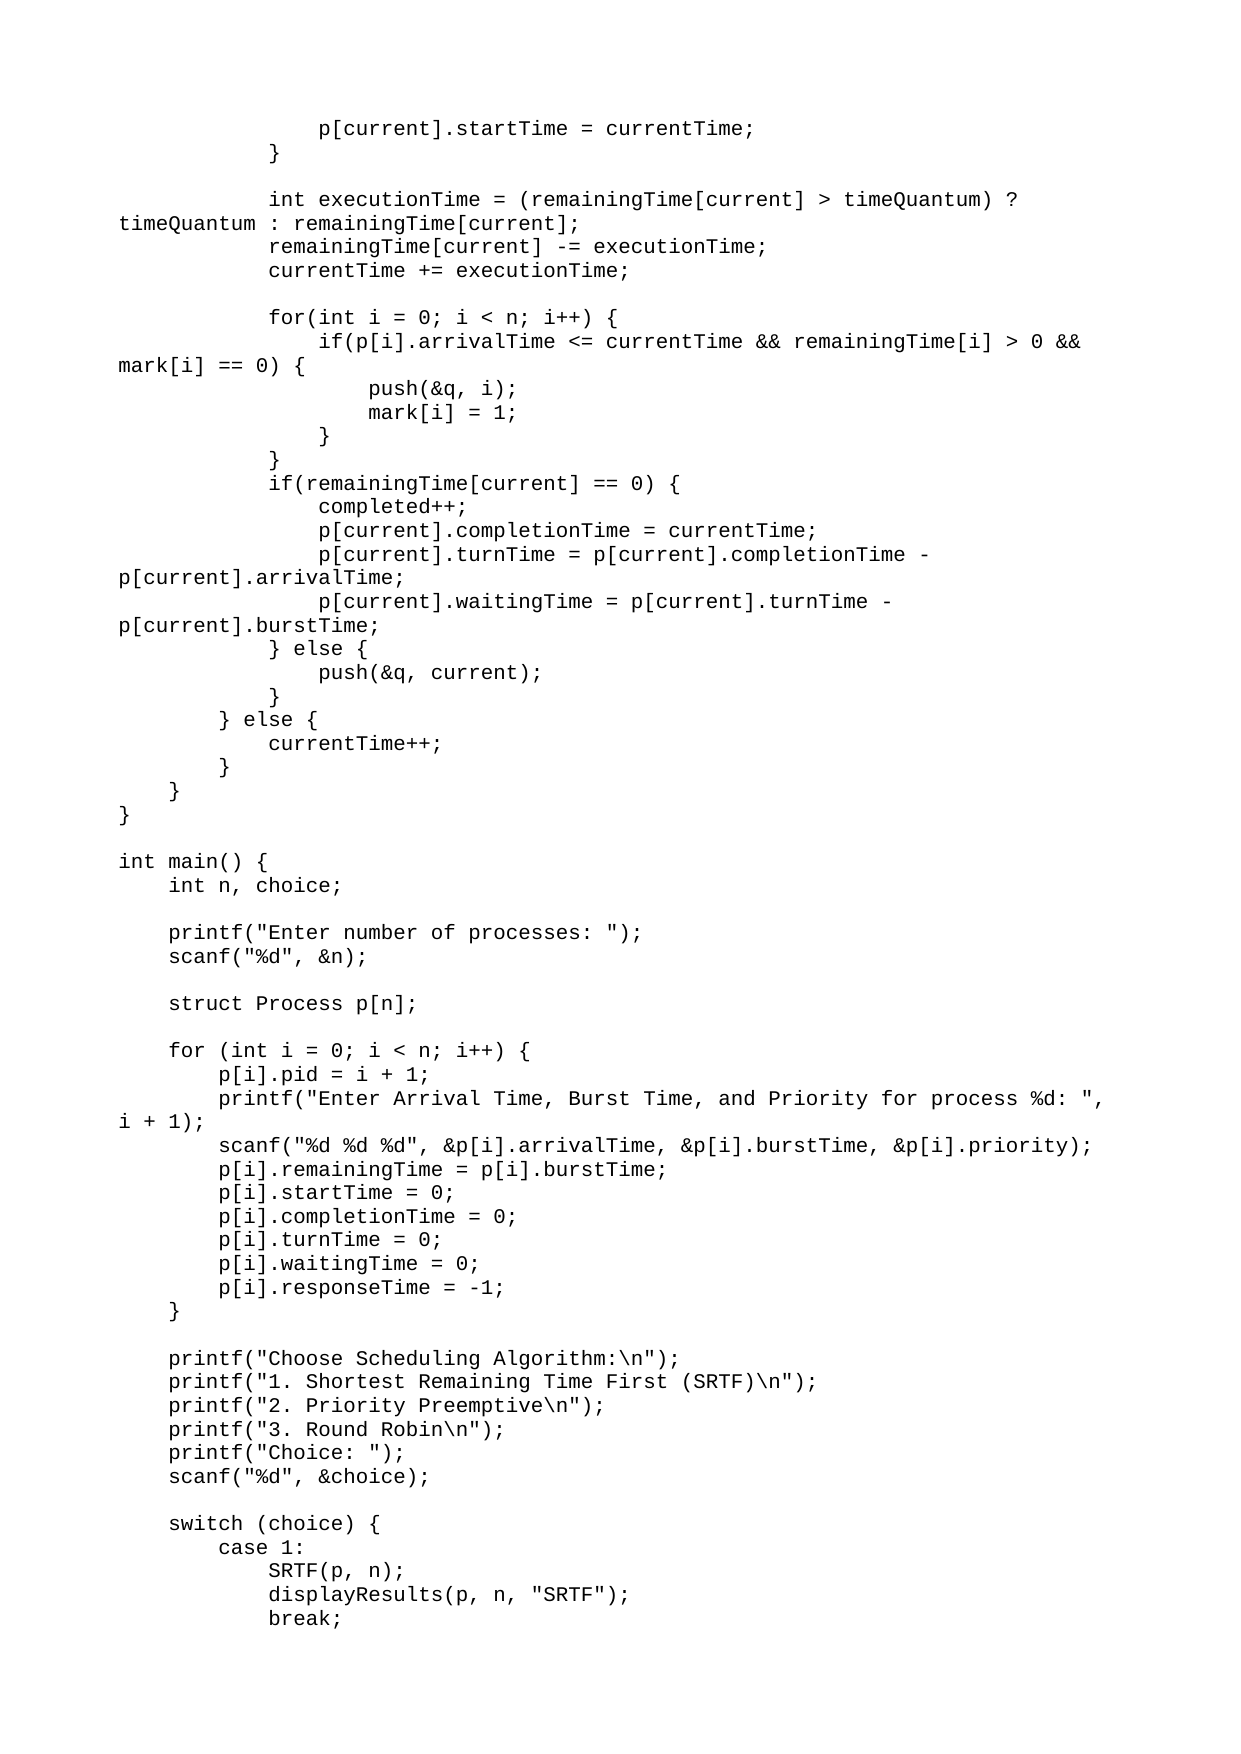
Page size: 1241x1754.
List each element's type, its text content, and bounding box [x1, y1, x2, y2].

text int n, choice; [118, 875, 1122, 898]
text } [118, 449, 1122, 473]
text int executionTime = (remainingTime[current] > timeQuantum) ? timeQuantum : remainingTime[current]; [118, 189, 1122, 236]
text displayResults(p, n, "SRTF"); [118, 1584, 1122, 1608]
text } [118, 780, 1122, 804]
text int main() { [118, 851, 1122, 875]
text switch (choice) { [118, 1513, 1122, 1537]
text } [118, 426, 1122, 449]
text scanf("%d", &choice); [118, 1466, 1122, 1489]
text p[current].waitingTime = p[current].turnTime - p[current].burstTime; [118, 591, 1122, 638]
text completed++; [118, 496, 1122, 520]
text currentTime++; [118, 733, 1122, 757]
text scanf("%d %d %d", &p[i].arrivalTime, &p[i].burstTime, &p[i].priority); [118, 1135, 1122, 1158]
text printf("Enter number of processes: "); [118, 922, 1122, 946]
text } [118, 1300, 1122, 1324]
text p[i].pid = i + 1; [118, 1064, 1122, 1088]
text printf("2. Priority Preemptive\n"); [118, 1395, 1122, 1419]
text struct Process p[n]; [118, 993, 1122, 1017]
text for(int i = 0; i < n; i++) { [118, 307, 1122, 331]
text push(&q, i); [118, 378, 1122, 402]
text printf("Choose Scheduling Algorithm:\n"); [118, 1348, 1122, 1371]
text p[current].completionTime = currentTime; [118, 520, 1122, 544]
text p[current].startTime = currentTime; [118, 118, 1122, 142]
text } else { [118, 709, 1122, 733]
text printf("Choice: "); [118, 1442, 1122, 1466]
text mark[i] = 1; [118, 402, 1122, 426]
text scanf("%d", &n); [118, 946, 1122, 969]
text } [118, 686, 1122, 709]
text printf("1. Shortest Remaining Time First (SRTF)\n"); [118, 1371, 1122, 1395]
text p[current].turnTime = p[current].completionTime - p[current].arrivalTime; [118, 544, 1122, 591]
text for (int i = 0; i < n; i++) { [118, 1040, 1122, 1064]
text } else { [118, 638, 1122, 662]
text } [118, 804, 1122, 827]
text currentTime += executionTime; [118, 260, 1122, 284]
text p[i].waitingTime = 0; [118, 1253, 1122, 1277]
text break; [118, 1608, 1122, 1631]
text p[i].completionTime = 0; [118, 1206, 1122, 1229]
text push(&q, current); [118, 662, 1122, 686]
text printf("Enter Arrival Time, Burst Time, and Priority for process %d: ", i + 1); [118, 1088, 1122, 1135]
text printf("3. Round Robin\n"); [118, 1419, 1122, 1442]
text SRTF(p, n); [118, 1561, 1122, 1584]
text p[i].turnTime = 0; [118, 1229, 1122, 1253]
text case 1: [118, 1537, 1122, 1561]
text } [118, 757, 1122, 780]
text remainingTime[current] -= executionTime; [118, 236, 1122, 260]
text p[i].remainingTime = p[i].burstTime; [118, 1158, 1122, 1182]
text if(p[i].arrivalTime <= currentTime && remainingTime[i] > 0 && mark[i] == 0) { [118, 331, 1122, 378]
text if(remainingTime[current] == 0) { [118, 473, 1122, 496]
text p[i].responseTime = -1; [118, 1277, 1122, 1300]
text } [118, 142, 1122, 165]
text p[i].startTime = 0; [118, 1182, 1122, 1206]
